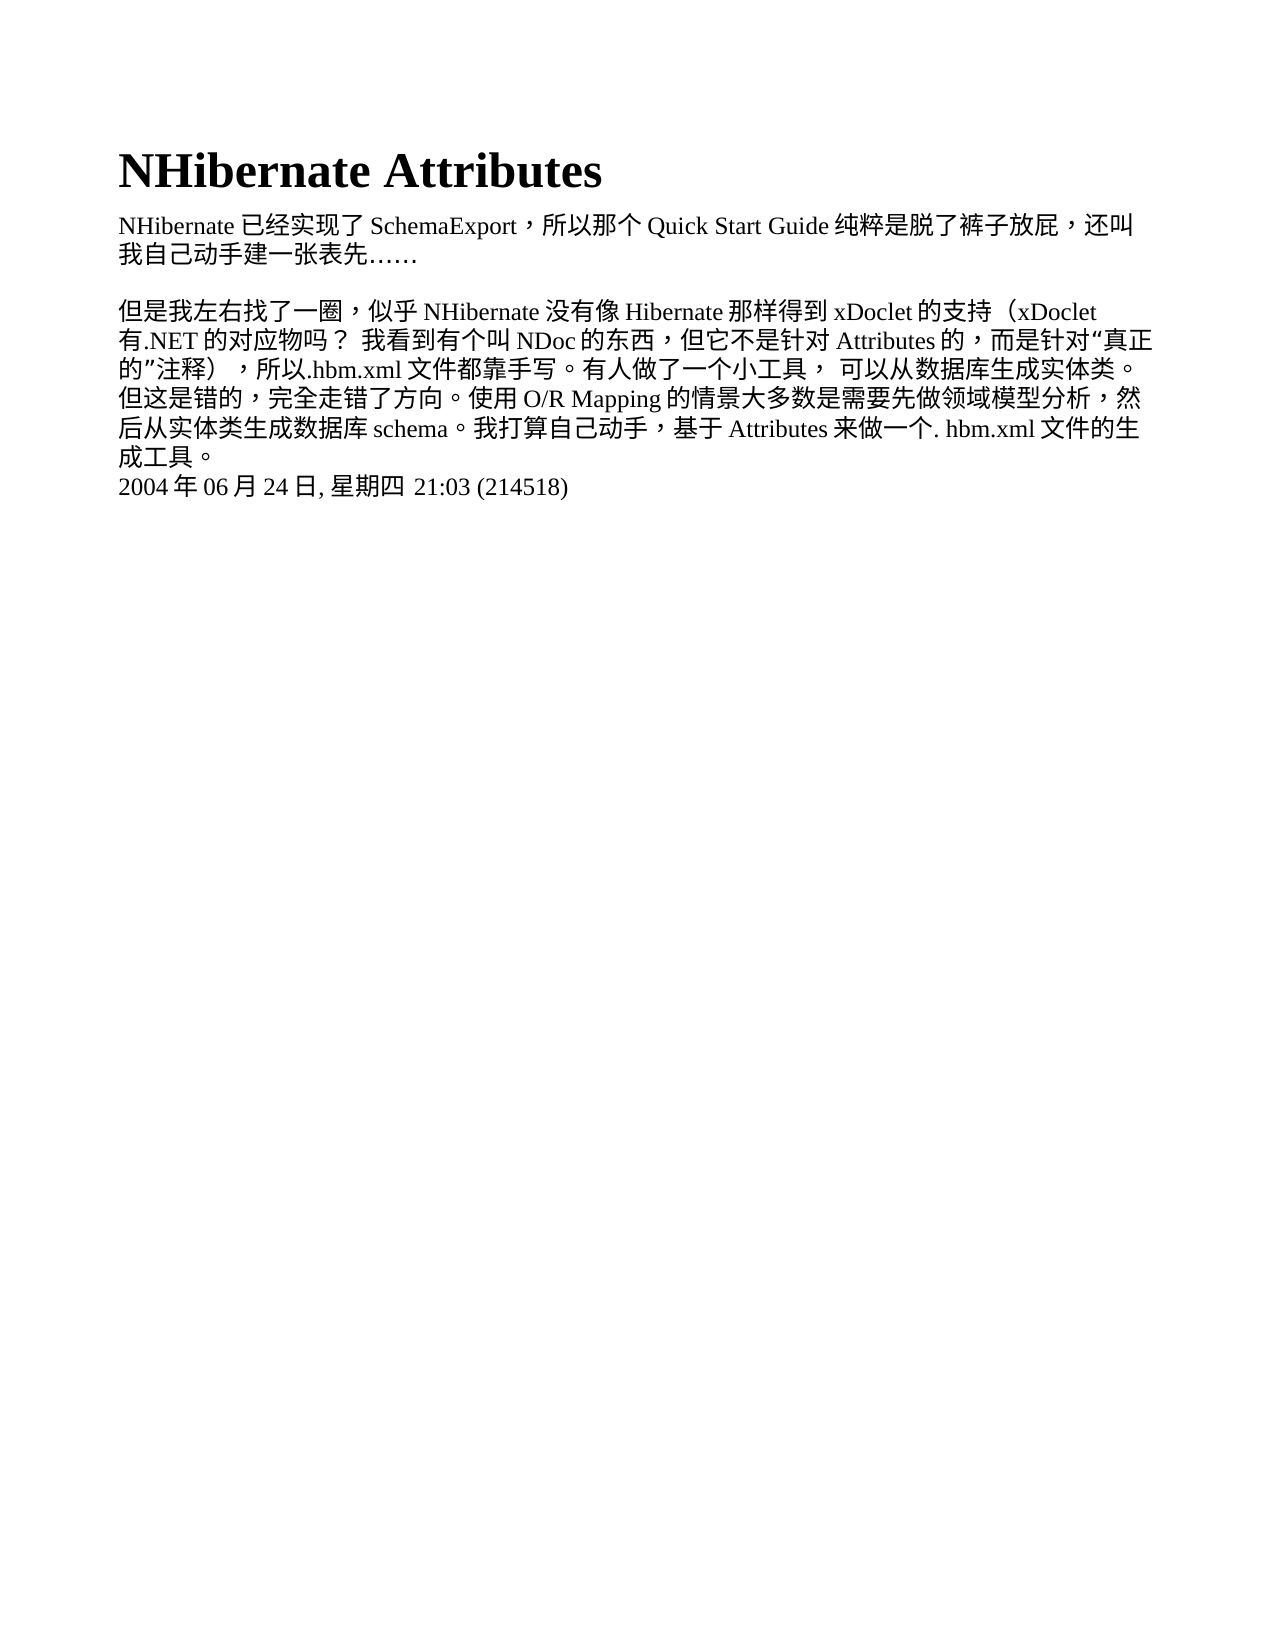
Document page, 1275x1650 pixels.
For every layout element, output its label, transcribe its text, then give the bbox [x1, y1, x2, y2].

text 2004年06月24日, 星期四 21:03 (214518) [118, 472, 1157, 501]
text NHibernate已经实现了SchemaExport，所以那个Quick Start Guide纯粹是脱了裤子放屁，还叫我自己动手建一张表先…… [118, 211, 1157, 269]
text 但是我左右找了一圈，似乎NHibernate没有像Hibernate那样得到xDoclet的支持（xDoclet有.NET的对应物吗？ 我看到有个叫NDoc的东西，但它不是针对Attributes的，而是针对“真正的”注释），所以.hbm.xml文件都靠手写。有人做了一个小工具， 可以从数据库生成实体类。但这是错的，完全走错了方向。使用O/R Mapping的情景大多数是需要先做领域模型分析，然后从实体类生成数据库schema。我打算自己动手，基于Attributes来做一个. hbm.xml文件的生成工具。 [118, 297, 1157, 472]
subtitle NHibernate Attributes [118, 143, 1157, 198]
